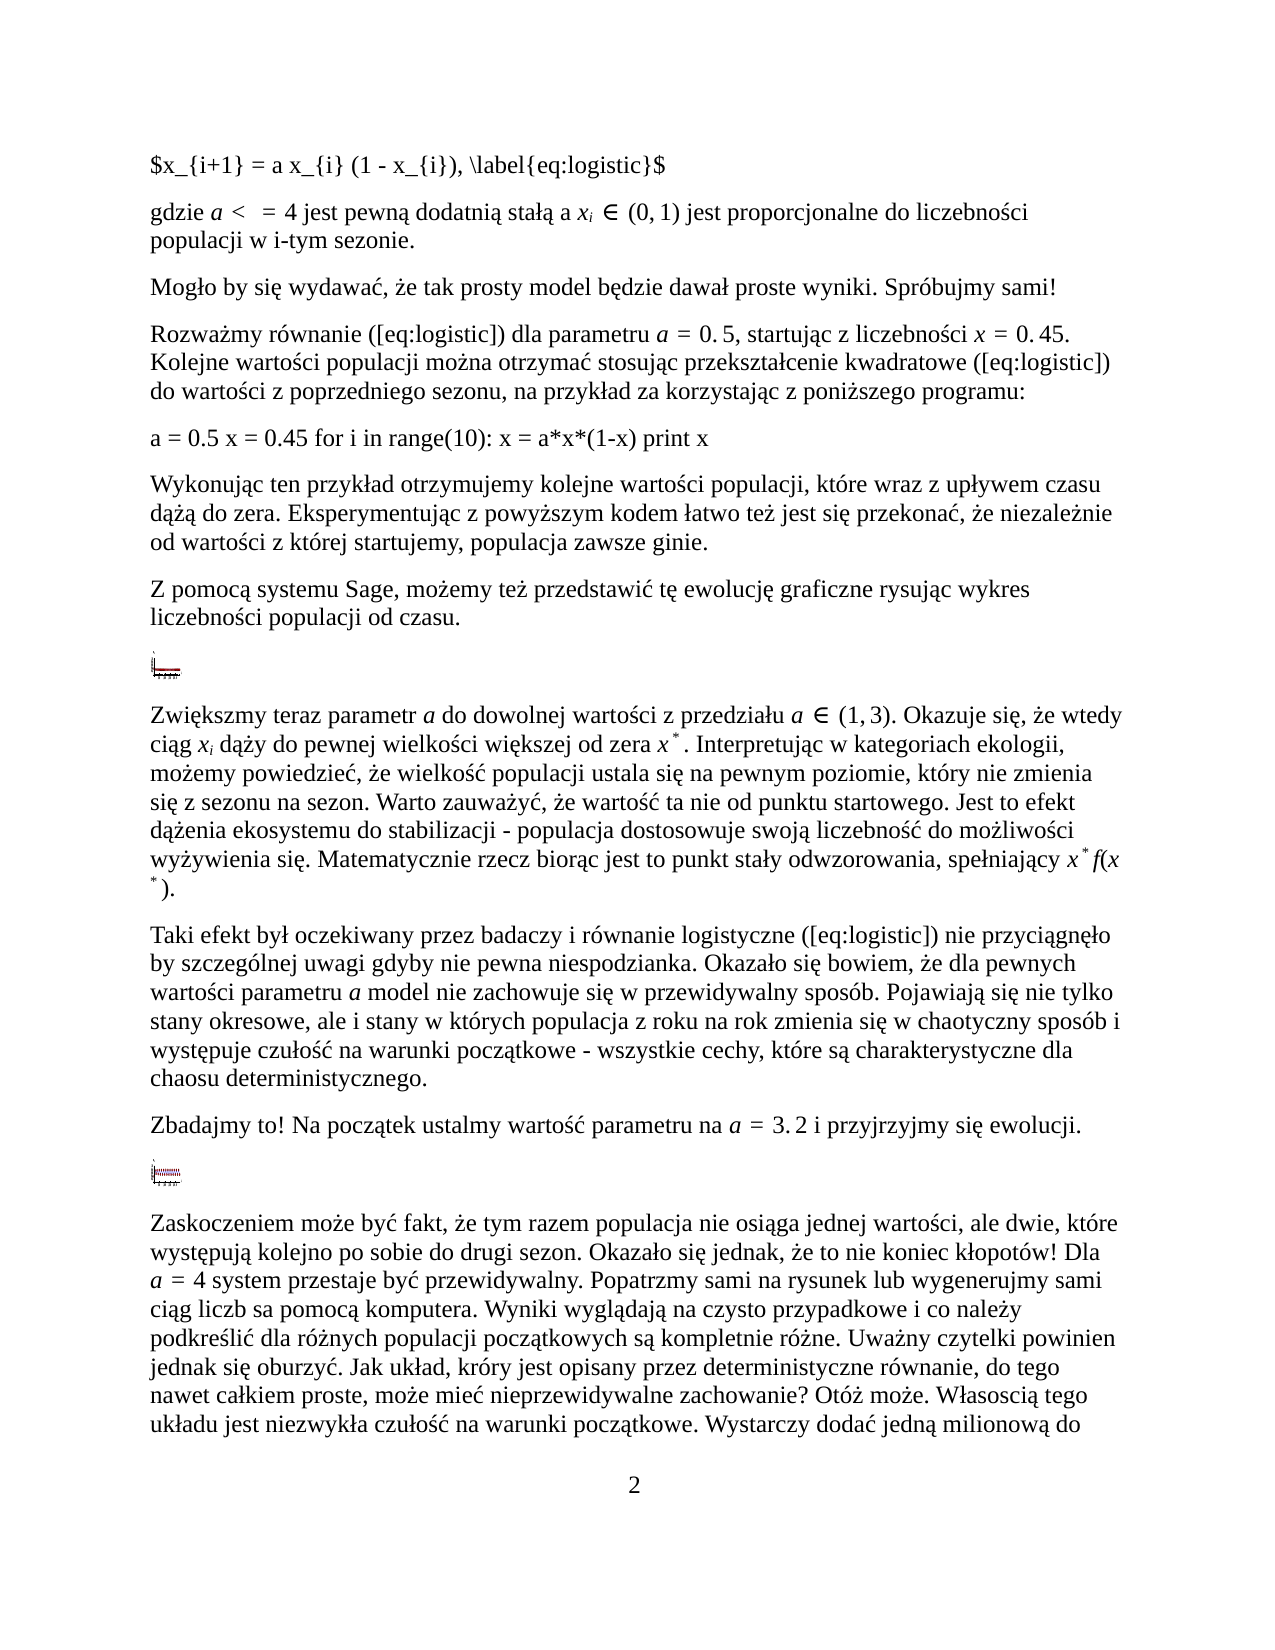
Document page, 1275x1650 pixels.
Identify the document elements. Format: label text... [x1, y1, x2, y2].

text Zbadajmy to! Na początek ustalmy wartość parametru na a = 3. 2 i przyjrzyjmy się ewolucji. [150, 1110, 1125, 1139]
text $x_{i+1} = a x_{i} (1 - x_{i}), \label{eq:logistic}$ [150, 150, 1125, 179]
text gdzie a < = 4 jest pewną dodatnią stałą a xi ∈ (0, 1) jest proporcjonalne do liczebności populacji w i-tym sezonie. [150, 197, 1125, 254]
text a = 0.5 x = 0.45 for i in range(10): x = a*x*(1-x) print x [150, 423, 1125, 452]
text Zaskoczeniem może być fakt, że tym razem populacja nie osiąga jednej wartości, ale dwie, które występują kolejno po sobie do drugi sezon. Okazało się jednak, że to nie koniec kłopotów! Dla a = 4 system przestaje być przewidywalny. Popatrzmy sami na rysunek lub wygenerujmy sami ciąg liczb sa pomocą komputera. Wyniki wyglądają na czysto przypadkowe i co należy podkreślić dla różnych populacji początkowych są kompletnie różne. Uważny czytelki powinien jednak się oburzyć. Jak układ, króry jest opisany przez deterministyczne równanie, do tego nawet całkiem proste, może mieć nieprzewidywalne zachowanie? Otóż może. Własoscią tego układu jest niezwykła czułość na warunki początkowe. Wystarczy dodać jedną milionową do [150, 1208, 1125, 1438]
text Taki efekt był oczekiwany przez badaczy i równanie logistyczne ([eq:logistic]) nie przyciągnęło by szczególnej uwagi gdyby nie pewna niespodzianka. Okazało się bowiem, że dla pewnych wartości parametru a model nie zachowuje się w przewidywalny sposób. Pojawiają się nie tylko stany okresowe, ale i stany w których populacja z roku na rok zmienia się w chaotyczny sposób i występuje czułość na warunki początkowe - wszystkie cechy, które są charakterystyczne dla chaosu deterministycznego. [150, 920, 1125, 1092]
text Wykonując ten przykład otrzymujemy kolejne wartości populacji, które wraz z upływem czasu dążą do zera. Eksperymentując z powyższym kodem łatwo też jest się przekonać, że niezależnie od wartości z której startujemy, populacja zawsze ginie. [150, 469, 1125, 556]
text Z pomocą systemu Sage, możemy też przedstawić tę ewolucję graficzne rysując wykres liczebności populacji od czasu. [150, 574, 1125, 631]
text Mogło by się wydawać, że tak prosty model będzie dawał proste wyniki. Spróbujmy sami! [150, 272, 1125, 301]
text Zwiększmy teraz parametr a do dowolnej wartości z przedziału a ∈ (1, 3). Okazuje się, że wtedy ciąg xi dąży do pewnej wielkości większej od zera x * . Interpretując w kategoriach ekologii, możemy powiedzieć, że wielkość populacji ustala się na pewnym poziomie, który nie zmienia się z sezonu na sezon. Warto zauważyć, że wartość ta nie od punktu startowego. Jest to efekt dążenia ekosystemu do stabilizacji - populacja dostosowuje swoją liczebność do możliwości wyżywienia się. Matematycznie rzecz biorąc jest to punkt stały odwzorowania, spełniający x * f(x * ). [150, 701, 1125, 902]
text Rozważmy równanie ([eq:logistic]) dla parametru a = 0. 5, startując z liczebności x = 0. 45. Kolejne wartości populacji można otrzymać stosując przekształcenie kwadratowe ([eq:logistic]) do wartości z poprzedniego sezonu, na przykład za korzystając z poniższego programu: [150, 319, 1125, 405]
